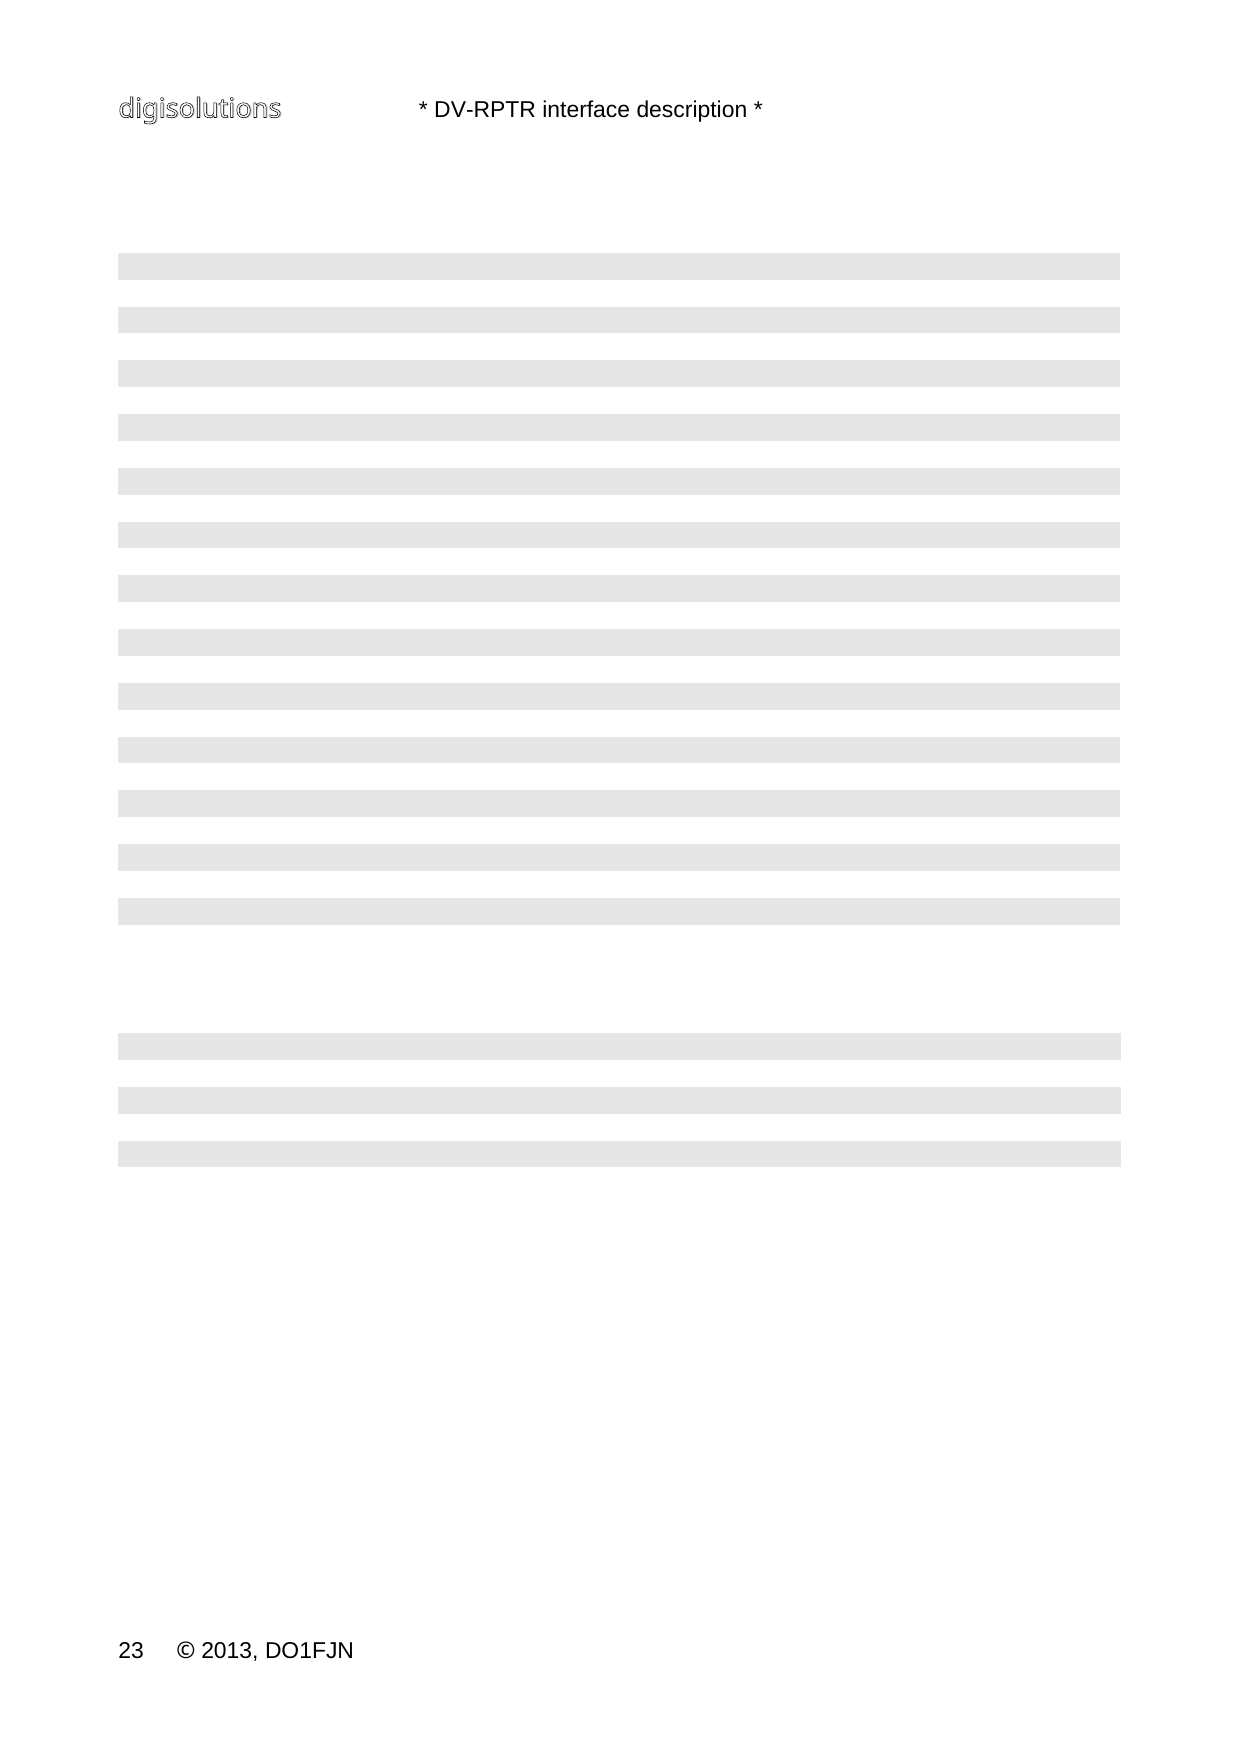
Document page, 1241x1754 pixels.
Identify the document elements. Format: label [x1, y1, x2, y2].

table_cell [601, 360, 1120, 387]
table_cell [194, 656, 258, 683]
table_cell [524, 575, 601, 602]
table_header [258, 228, 524, 253]
table_cell [118, 468, 193, 495]
table_cell [194, 360, 258, 387]
table_cell [524, 1060, 1121, 1087]
table_cell [118, 549, 193, 575]
table_cell [258, 334, 524, 360]
table_cell [118, 710, 193, 737]
table_cell [258, 468, 524, 495]
table_cell [601, 334, 1120, 360]
table_cell [601, 790, 1120, 817]
table_cell [258, 253, 524, 280]
table_cell [258, 414, 524, 441]
table_cell [118, 307, 193, 333]
table_cell [601, 844, 1120, 871]
table_cell [258, 710, 524, 737]
table_cell [192, 1087, 524, 1114]
table_cell [258, 790, 524, 817]
table_cell [194, 387, 258, 414]
table_cell [258, 575, 524, 602]
table_cell [524, 441, 601, 468]
table_cell [524, 414, 601, 441]
table_header [601, 228, 1120, 253]
table_cell [524, 307, 601, 333]
table_cell [194, 441, 258, 468]
table_cell [524, 253, 601, 280]
table_cell [258, 737, 524, 763]
table_cell [118, 925, 193, 952]
table_cell [118, 602, 193, 629]
table_cell [258, 495, 524, 522]
table_cell [524, 790, 601, 817]
table_cell [118, 844, 193, 871]
table_cell [118, 683, 193, 710]
table_cell [258, 764, 524, 790]
table_cell [524, 656, 601, 683]
table_cell [601, 253, 1120, 280]
table_cell [601, 817, 1120, 844]
table_cell [524, 602, 601, 629]
table_cell [118, 817, 193, 844]
table_cell [118, 280, 193, 307]
table_cell [258, 522, 524, 548]
table_cell [118, 764, 193, 790]
table_cell [194, 549, 258, 575]
table_header [118, 228, 193, 253]
table_cell [524, 844, 601, 871]
table_cell [194, 871, 258, 898]
table_cell [524, 1087, 1121, 1114]
table_cell [524, 549, 601, 575]
table_cell [524, 764, 601, 790]
table_cell [601, 764, 1120, 790]
table_cell [192, 1060, 524, 1087]
table_cell [524, 1168, 1121, 1194]
table_cell [524, 387, 601, 414]
table_cell [601, 737, 1120, 763]
table_cell [118, 575, 193, 602]
table_cell [118, 871, 193, 898]
table_cell [524, 871, 601, 898]
table_cell [194, 334, 258, 360]
table_cell [194, 844, 258, 871]
table_cell [258, 683, 524, 710]
table_cell [118, 1114, 192, 1141]
table_cell [601, 522, 1120, 548]
table_cell [258, 602, 524, 629]
table_cell [524, 683, 601, 710]
table_cell [601, 683, 1120, 710]
table_cell [192, 1033, 524, 1060]
table_cell [194, 737, 258, 763]
table_cell [601, 468, 1120, 495]
table_cell [118, 1033, 192, 1060]
table_cell [194, 575, 258, 602]
table_cell [118, 790, 193, 817]
table_cell [258, 387, 524, 414]
table_cell [192, 1114, 524, 1141]
table_header [192, 1005, 524, 1033]
table_cell [524, 817, 601, 844]
table_cell [258, 871, 524, 898]
table_cell [118, 495, 193, 522]
table_cell [601, 575, 1120, 602]
table_cell [194, 629, 258, 656]
table_cell [194, 307, 258, 333]
table_cell [524, 522, 601, 548]
table_cell [194, 683, 258, 710]
table_cell [194, 602, 258, 629]
table_cell [118, 334, 193, 360]
table_cell [118, 898, 193, 925]
table_cell [118, 414, 193, 441]
table_cell [194, 925, 258, 952]
table_cell [118, 1141, 192, 1167]
table_cell [258, 656, 524, 683]
table_cell [524, 1033, 1121, 1060]
table_cell [194, 495, 258, 522]
table_cell [258, 925, 524, 952]
table_cell [118, 387, 193, 414]
table_cell [118, 656, 193, 683]
table_cell [192, 1168, 524, 1194]
table_cell [118, 522, 193, 548]
table_cell [118, 253, 193, 280]
table_cell [118, 629, 193, 656]
table_cell [524, 925, 601, 952]
table_cell [601, 414, 1120, 441]
table_cell [601, 710, 1120, 737]
table_cell [194, 817, 258, 844]
table_cell [258, 817, 524, 844]
table_cell [194, 898, 258, 925]
table_cell [601, 307, 1120, 333]
table_cell [118, 360, 193, 387]
table_cell [194, 253, 258, 280]
table_cell [192, 1141, 524, 1167]
table_cell [524, 737, 601, 763]
table_cell [118, 441, 193, 468]
table_cell [118, 1087, 192, 1114]
table_cell [258, 441, 524, 468]
table_cell [524, 468, 601, 495]
table_cell [194, 414, 258, 441]
table_cell [118, 737, 193, 763]
table_cell [601, 602, 1120, 629]
table_cell [524, 1141, 1121, 1167]
table_cell [194, 522, 258, 548]
table_cell [118, 1060, 192, 1087]
table_cell [524, 334, 601, 360]
table_cell [118, 1168, 192, 1194]
table_cell [194, 280, 258, 307]
table_cell [601, 629, 1120, 656]
table_cell [524, 495, 601, 522]
table_header [194, 228, 258, 253]
table_cell [524, 1114, 1121, 1141]
table_cell [258, 549, 524, 575]
table_cell [601, 549, 1120, 575]
table_cell [258, 280, 524, 307]
table_cell [601, 280, 1120, 307]
table_cell [601, 871, 1120, 898]
table_cell [524, 629, 601, 656]
table_cell [601, 495, 1120, 522]
table_cell [194, 468, 258, 495]
table_header [524, 228, 601, 253]
table_header [524, 1005, 1121, 1033]
table_cell [601, 656, 1120, 683]
table_cell [601, 925, 1120, 952]
table_cell [524, 710, 601, 737]
table_cell [601, 898, 1120, 925]
table_cell [258, 844, 524, 871]
table_cell [194, 764, 258, 790]
table_cell [601, 441, 1120, 468]
table_cell [194, 710, 258, 737]
table_cell [258, 360, 524, 387]
table_cell [258, 898, 524, 925]
table_cell [258, 307, 524, 333]
table_cell [194, 790, 258, 817]
table_cell [258, 629, 524, 656]
table_cell [524, 360, 601, 387]
table_cell [601, 387, 1120, 414]
table_cell [524, 898, 601, 925]
table_header [118, 1005, 192, 1033]
table_cell [524, 280, 601, 307]
